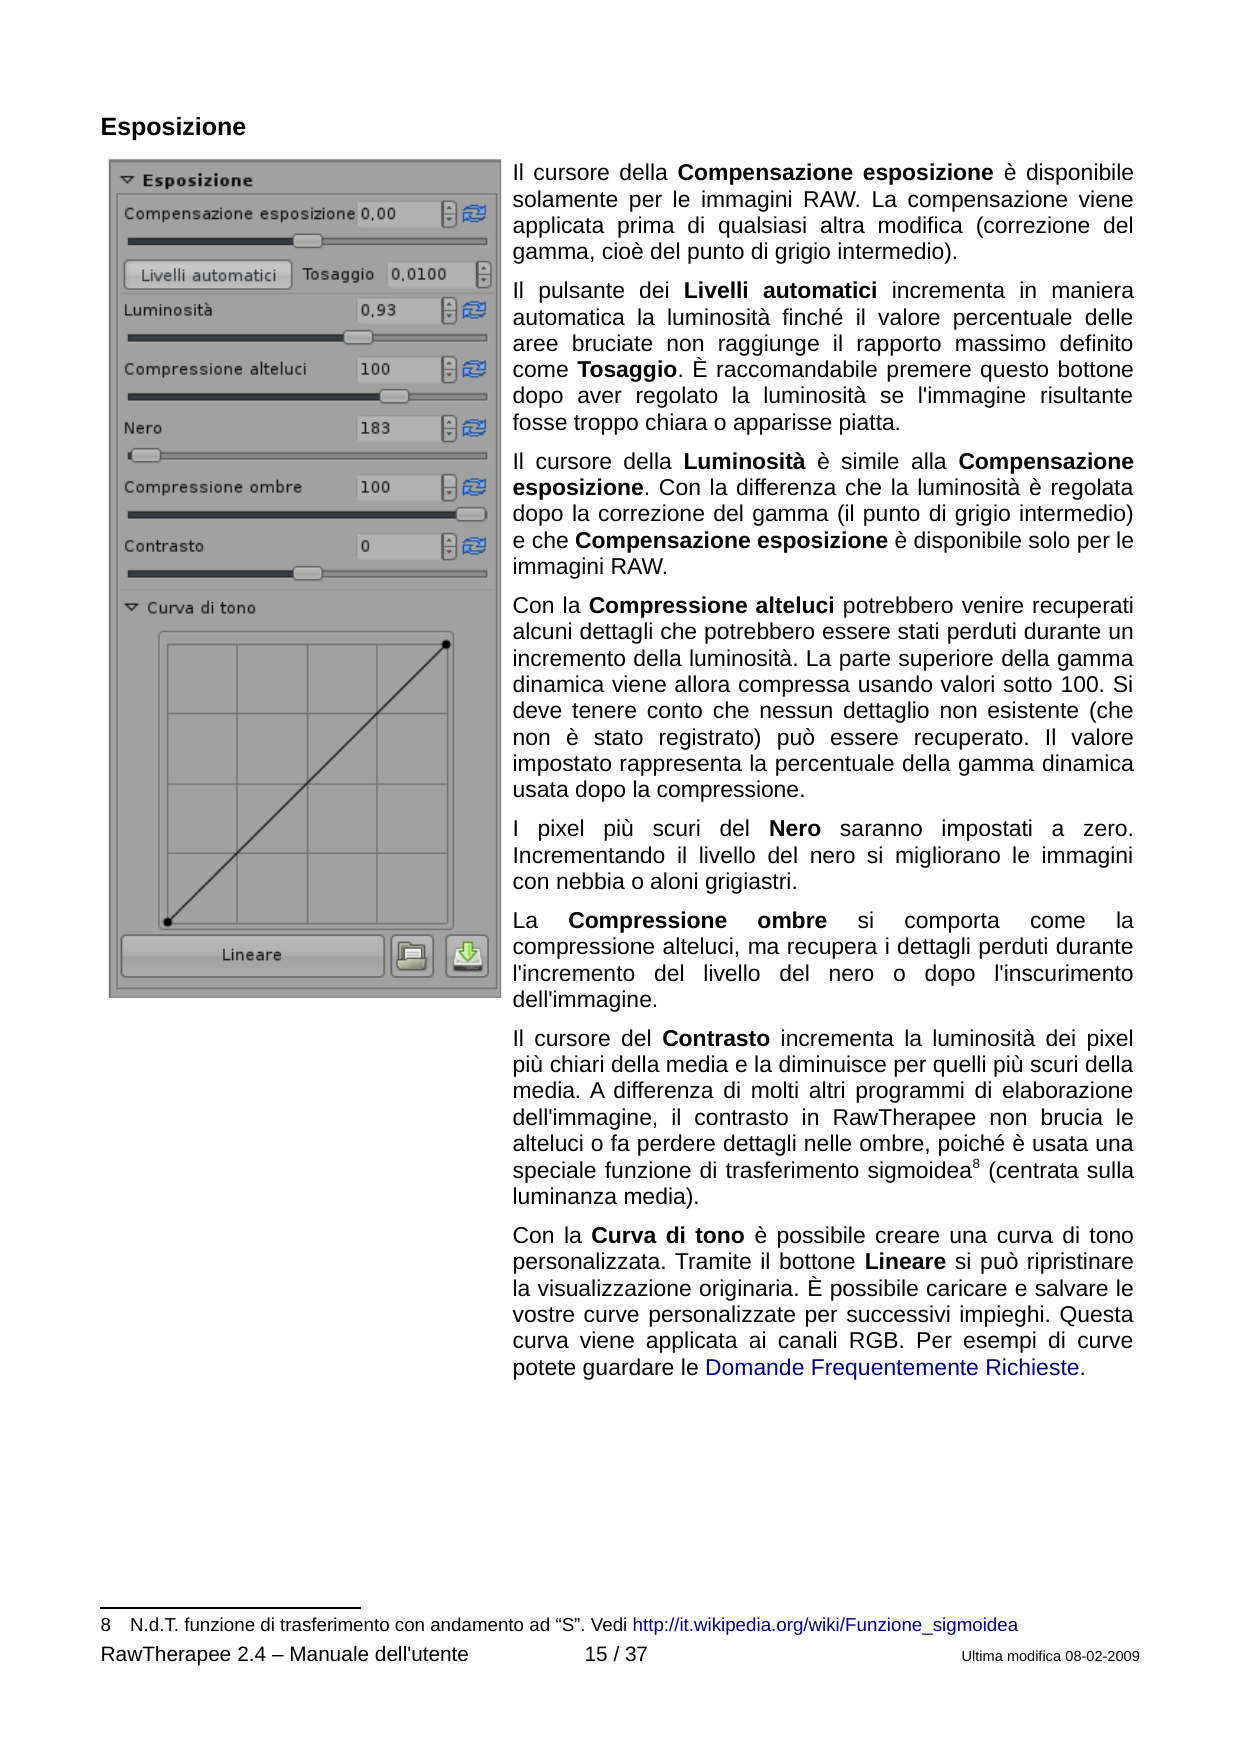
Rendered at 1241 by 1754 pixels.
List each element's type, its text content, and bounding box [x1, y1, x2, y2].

subtitle Esposizione [100, 112, 1140, 141]
table_header [103, 154, 507, 997]
table_header Il cursore della Compensazione esposizione è disponibile solamente per le immagini RAW. La compensazione viene applicata prima di qualsiasi altra modifica (correzione del gamma, cioè del punto di grigio intermedio). Il pulsante dei Livelli automatici incrementa in maniera automatica la luminosità finché il valore percentuale delle aree bruciate non raggiunge il rapporto massimo definito come Tosaggio. È raccomandabile premere questo bottone dopo aver regolato la luminosità se l'immagine risultante fosse troppo chiara o apparisse piatta. Il cursore della Luminosità è simile alla Compensazione esposizione. Con la differenza che la luminosità è regolata dopo la correzione del gamma (il punto di grigio intermedio) e che Compensazione esposizione è disponibile solo per le immagini RAW. Con la Compressione alteluci potrebbero venire recuperati alcuni dettagli che potrebbero essere stati perduti durante un incremento della luminosità. La parte superiore della gamma dinamica viene allora compressa usando valori sotto 100. Si deve tenere conto che nessun dettaglio non esistente (che non è stato registrato) può essere recuperato. Il valore impostato rappresenta la percentuale della gamma dinamica usata dopo la compressione. I pixel più scuri del Nero saranno impostati a zero. Incrementando il livello del nero si migliorano le immagini con nebbia o aloni grigiastri. La Compressione ombre si comporta come la compressione alteluci, ma recupera i dettagli perduti durante l'incremento del livello del nero o dopo l'inscurimento dell'immagine. Il cursore del Contrasto incrementa la luminosità dei pixel più chiari della media e la diminuisce per quelli più scuri della media. A differenza di molti altri programmi di elaborazione dell'immagine, il contrasto in RawTherapee non brucia le alteluci o fa perdere dettagli nelle ombre, poiché è usata una speciale funzione di trasferimento sigmoidea (centrata sulla luminanza media). Con la Curva di tono è possibile creare una curva di tono personalizzata. Tramite il bottone Lineare si può ripristinare la visualizzazione originaria. È possibile caricare e salvare le vostre curve personalizzate per successivi impieghi. Questa curva viene applicata ai canali RGB. Per esempi di curve potete guardare le Domande Frequentemente Richieste. [507, 154, 1140, 1398]
table_header [103, 998, 507, 1398]
picture [108, 159, 502, 998]
